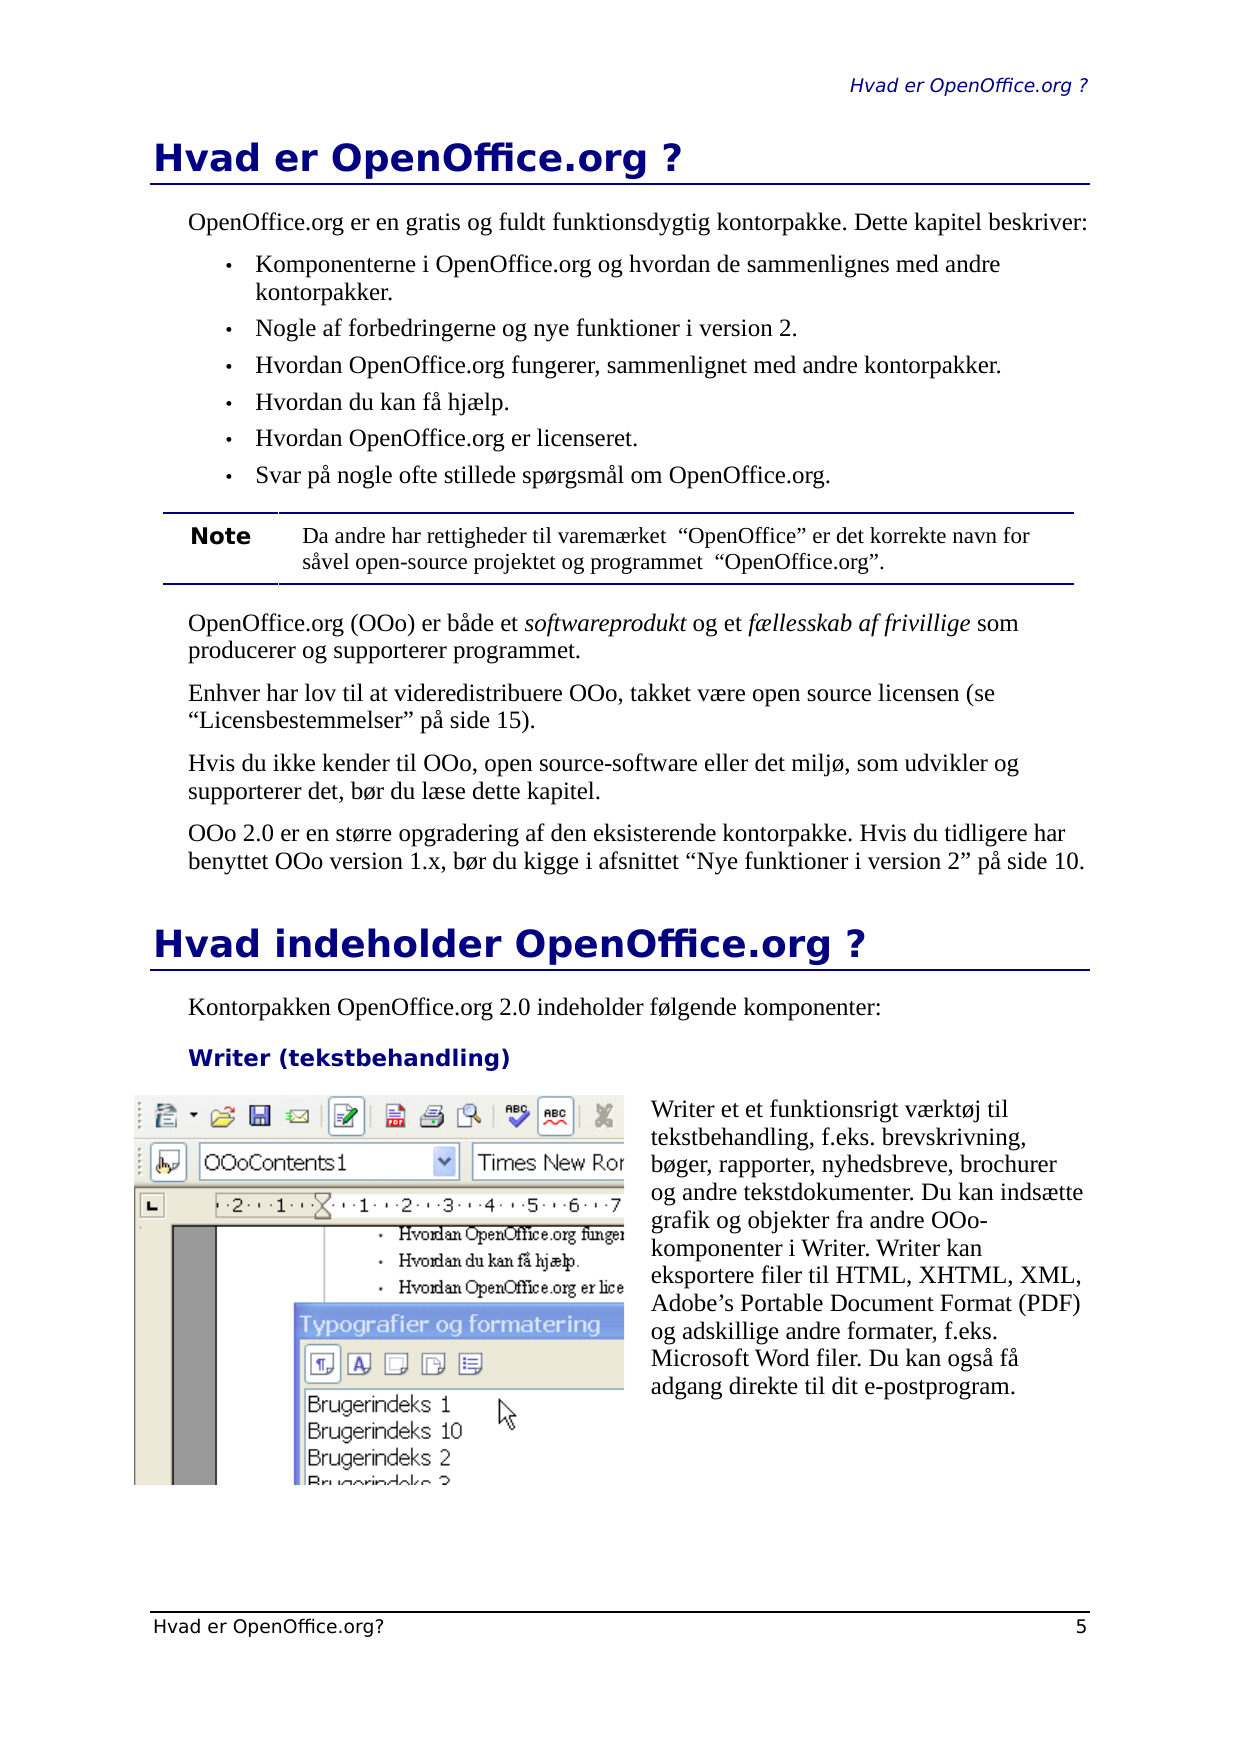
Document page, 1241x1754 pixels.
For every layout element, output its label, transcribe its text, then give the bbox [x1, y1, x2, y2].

table_header Note [163, 514, 278, 583]
text OpenOffice.org (OOo) er både et softwareprodukt og et fællesskab af frivillige som producerer og supporterer programmet. [188, 609, 1090, 664]
text Enhver har lov til at videredistribuere OOo, takket være open source licensen (se “Licensbestemmelser” på side 14). [188, 679, 1090, 734]
text OpenOffice.org er en gratis og fuldt funktionsdygtig kontorpakke. Dette kapitel beskriver: [188, 208, 1090, 236]
list Svar på nogle ofte stillede spørgsmål om OpenOffice.org. [226, 461, 1090, 488]
text Hvis du ikke kender til OOo, open source-software eller det miljø, som udvikler og supporterer det, bør du læse dette kapitel. [188, 749, 1090, 804]
list Komponenterne i OpenOffice.org og hvordan de sammenlignes med andre kontorpakker. [226, 250, 1090, 306]
text Kontorpakken OpenOffice.org 2.0 indeholder følgende komponenter: [188, 993, 1090, 1021]
list Hvordan OpenOffice.org fungerer, sammenlignet med andre kontorpakker. [226, 351, 1090, 379]
subtitle Writer (tekstbehandling) [188, 1045, 1090, 1072]
list Hvordan du kan få hjælp. [226, 388, 1090, 415]
list Hvordan OpenOffice.org er licenseret. [226, 424, 1090, 452]
text OOo 2.0 er en større opgradering af den eksisterende kontorpakke. Hvis du tidligere har benyttet OOo version 1.x, bør du kigge i afsnittet “Nye funktioner i version 2” på side 9. [188, 819, 1090, 875]
subtitle Hvad er OpenOffice.org ? [150, 134, 1090, 183]
picture [134, 1095, 625, 1485]
table_header [134, 1089, 630, 1484]
subtitle Hvad indeholder OpenOffice.org ? [150, 920, 1090, 969]
table_header Da andre har rettigheder til varemærket “OpenOffice” er det korrekte navn for såvel open-source projektet og programmet “OpenOffice.org”. [279, 514, 1074, 583]
table_header Writer et et funktionsrigt værktøj til tekstbehandling, f.eks. brevskrivning, bøger, rapporter, nyhedsbreve, brochurer og andre tekstdokumenter. Du kan indsætte grafik og objekter fra andre OOo-komponenter i Writer. Writer kan eksportere filer til HTML, XHTML, XML, Adobe’s Portable Document Format (PDF) og adskillige andre formater, f.eks. Microsoft Word filer. Du kan også få adgang direkte til dit e-postprogram. [630, 1089, 1090, 1518]
table_header [134, 1485, 630, 1518]
list Nogle af forbedringerne og nye funktioner i version 2. [226, 314, 1090, 342]
